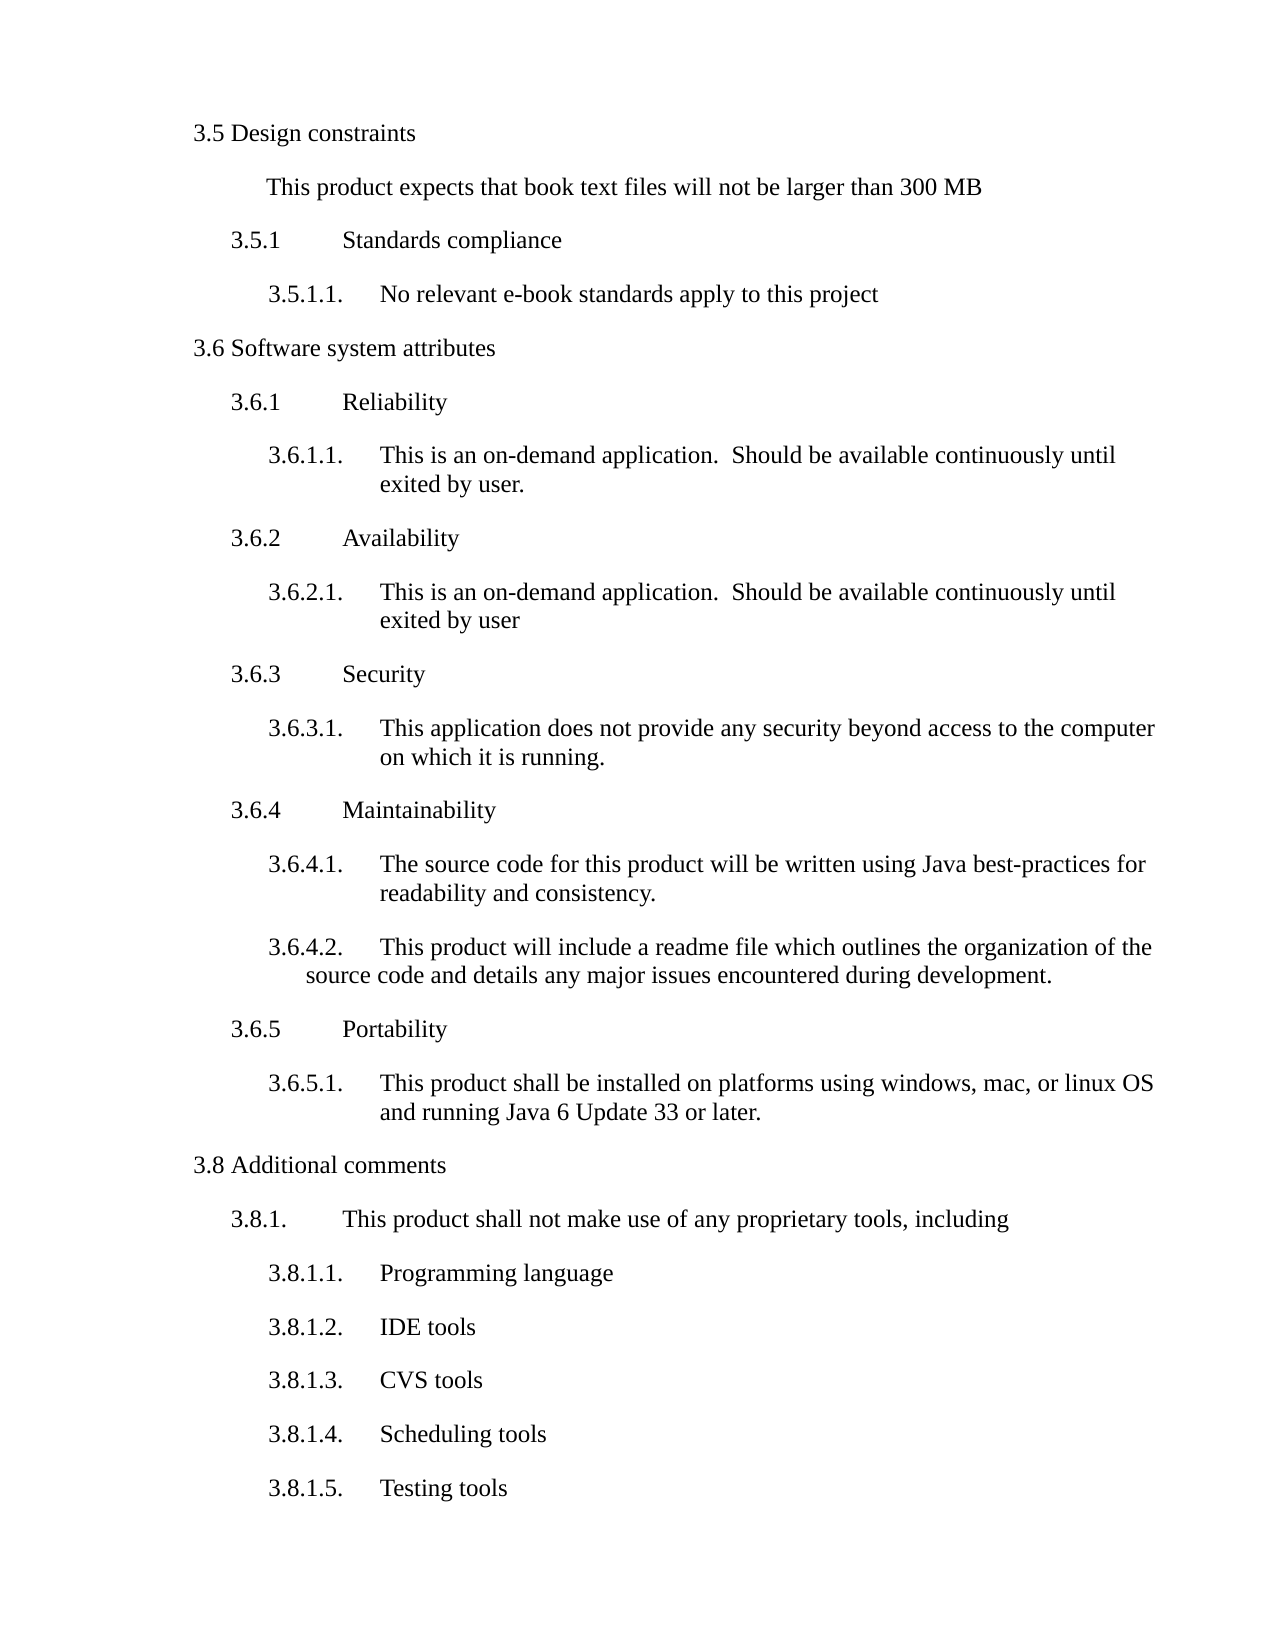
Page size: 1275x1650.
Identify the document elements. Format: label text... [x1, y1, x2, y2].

list This is an on-demand application. Should be available continuously until exited by user [268, 577, 1157, 634]
list This product shall be installed on platforms using windows, mac, or linux OS and running Java 6 Update 33 or later. [268, 1068, 1157, 1126]
list Programming language [268, 1258, 1157, 1287]
list This product will include a readme file which outlines the organization of the source code and details any major issues encountered during development. [268, 932, 1157, 989]
list CVS tools [268, 1366, 1157, 1394]
list Portability [231, 1014, 1157, 1043]
list Security [231, 659, 1157, 688]
list Maintainability [231, 796, 1157, 824]
list Software system attributes [193, 333, 1157, 362]
list Availability [231, 523, 1157, 552]
list Testing tools [268, 1473, 1157, 1502]
list This application does not provide any security beyond access to the computer on which it is running. [268, 713, 1157, 771]
text This product expects that book text files will not be larger than 300 MB [118, 172, 1157, 201]
list The source code for this product will be written using Java best-practices for readability and consistency. [268, 849, 1157, 907]
list No relevant e-book standards apply to this project [268, 279, 1157, 308]
list Additional comments [193, 1151, 1157, 1179]
list Standards compliance [231, 226, 1157, 254]
list This is an on-demand application. Should be available continuously until exited by user. [268, 441, 1157, 498]
list Scheduling tools [268, 1419, 1157, 1448]
list Reliability [231, 387, 1157, 416]
list Design constraints [193, 118, 1157, 147]
list IDE tools [268, 1312, 1157, 1341]
list This product shall not make use of any proprietary tools, including [231, 1204, 1157, 1233]
